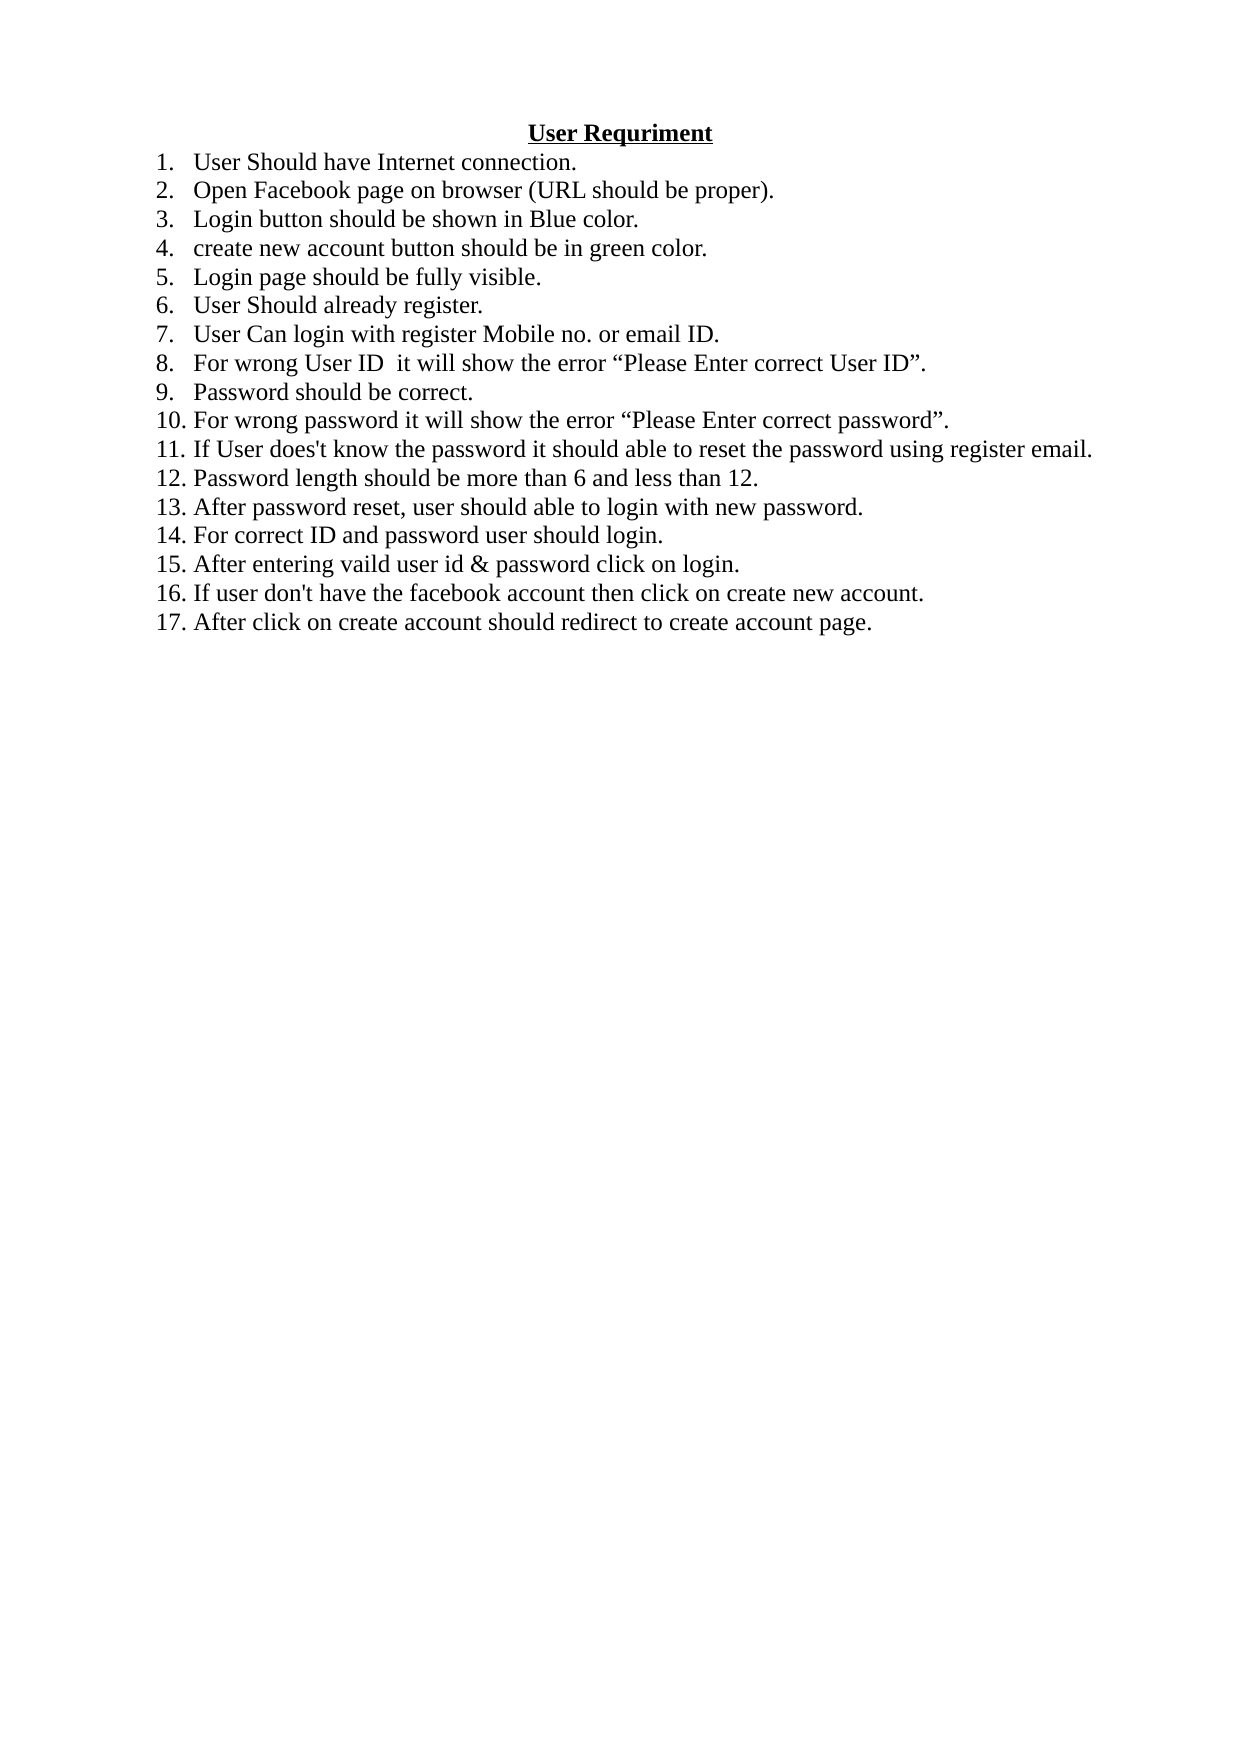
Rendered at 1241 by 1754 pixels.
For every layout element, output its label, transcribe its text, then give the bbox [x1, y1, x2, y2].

list After click on create account should redirect to create account page. [156, 607, 1122, 636]
list If user don't have the facebook account then click on create new account. [156, 578, 1122, 607]
list After entering vaild user id & password click on login. [156, 549, 1122, 578]
list Password length should be more than 6 and less than 12. [156, 463, 1122, 492]
list create new account button should be in green color. [156, 233, 1122, 262]
list User Can login with register Mobile no. or email ID. [156, 319, 1122, 348]
list User Should already register. [156, 291, 1122, 319]
list User Should have Internet connection. [156, 147, 1122, 176]
list For correct ID and password user should login. [156, 521, 1122, 549]
list After password reset, user should able to login with new password. [156, 492, 1122, 521]
list Login page should be fully visible. [156, 262, 1122, 291]
list Open Facebook page on browser (URL should be proper). [156, 176, 1122, 204]
text User Requriment [118, 118, 1122, 147]
list Password should be correct. [156, 377, 1122, 406]
list If User does't know the password it should able to reset the password using register email. [156, 434, 1122, 463]
list For wrong password it will show the error “Please Enter correct password”. [156, 406, 1122, 434]
list Login button should be shown in Blue color. [156, 204, 1122, 233]
list For wrong User ID it will show the error “Please Enter correct User ID”. [156, 348, 1122, 377]
